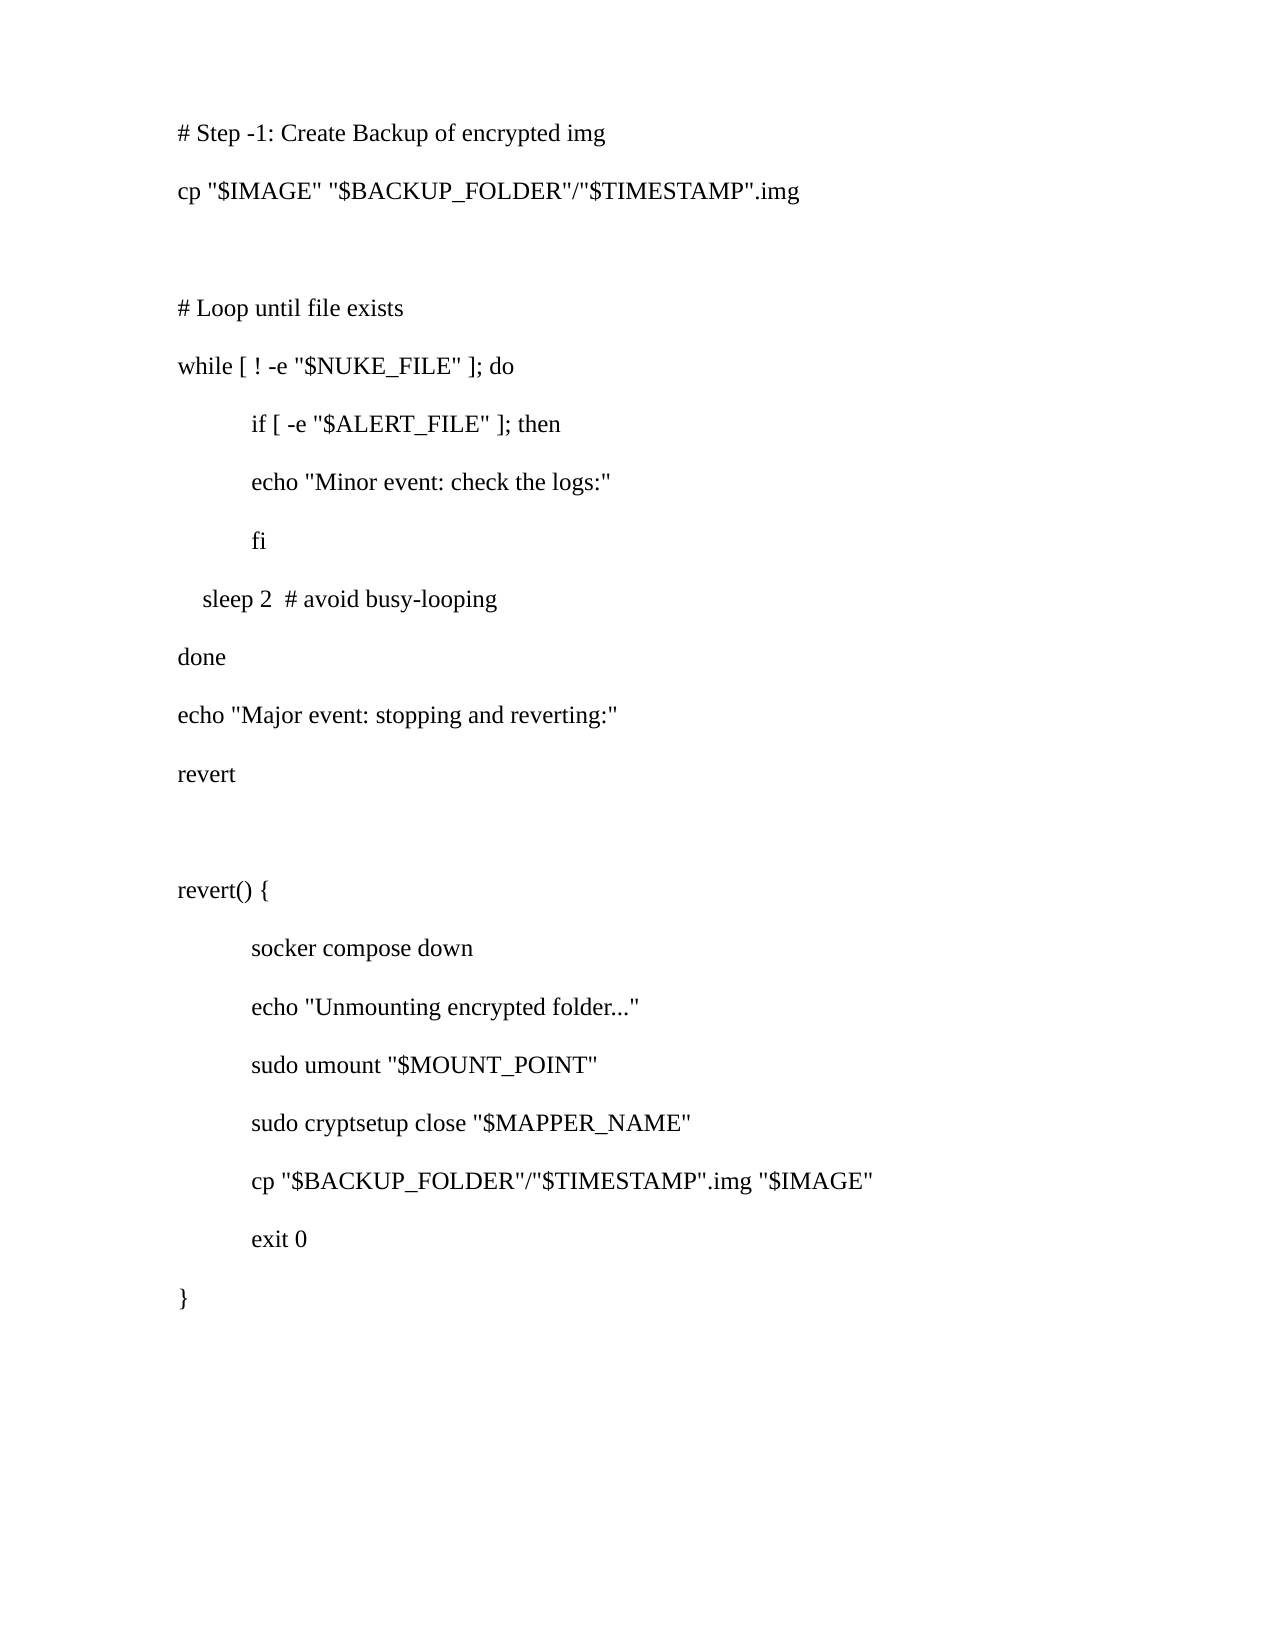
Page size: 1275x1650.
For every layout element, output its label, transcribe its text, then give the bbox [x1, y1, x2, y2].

text if [ -e "$ALERT_FILE" ]; then [177, 409, 1098, 438]
text revert() { [177, 875, 1098, 904]
text sleep 2 # avoid busy-looping [177, 584, 1098, 613]
text echo "Unmounting encrypted folder..." [177, 992, 1098, 1020]
text sudo cryptsetup close "$MAPPER_NAME" [177, 1108, 1098, 1137]
text sudo umount "$MOUNT_POINT" [177, 1050, 1098, 1078]
text # Loop until file exists [177, 293, 1098, 322]
text done [177, 642, 1098, 671]
text socker compose down [177, 933, 1098, 962]
text } [177, 1283, 1098, 1311]
text cp "$IMAGE" "$BACKUP_FOLDER"/"$TIMESTAMP".img [177, 176, 1098, 205]
text fi [177, 526, 1098, 554]
text cp "$BACKUP_FOLDER"/"$TIMESTAMP".img "$IMAGE" [177, 1166, 1098, 1195]
text echo "Minor event: check the logs:" [177, 467, 1098, 496]
text exit 0 [177, 1224, 1098, 1253]
text while [ ! -e "$NUKE_FILE" ]; do [177, 351, 1098, 380]
text # Step -1: Create Backup of encrypted img [177, 118, 1098, 147]
text echo "Major event: stopping and reverting:" [177, 700, 1098, 729]
text revert [177, 759, 1098, 787]
